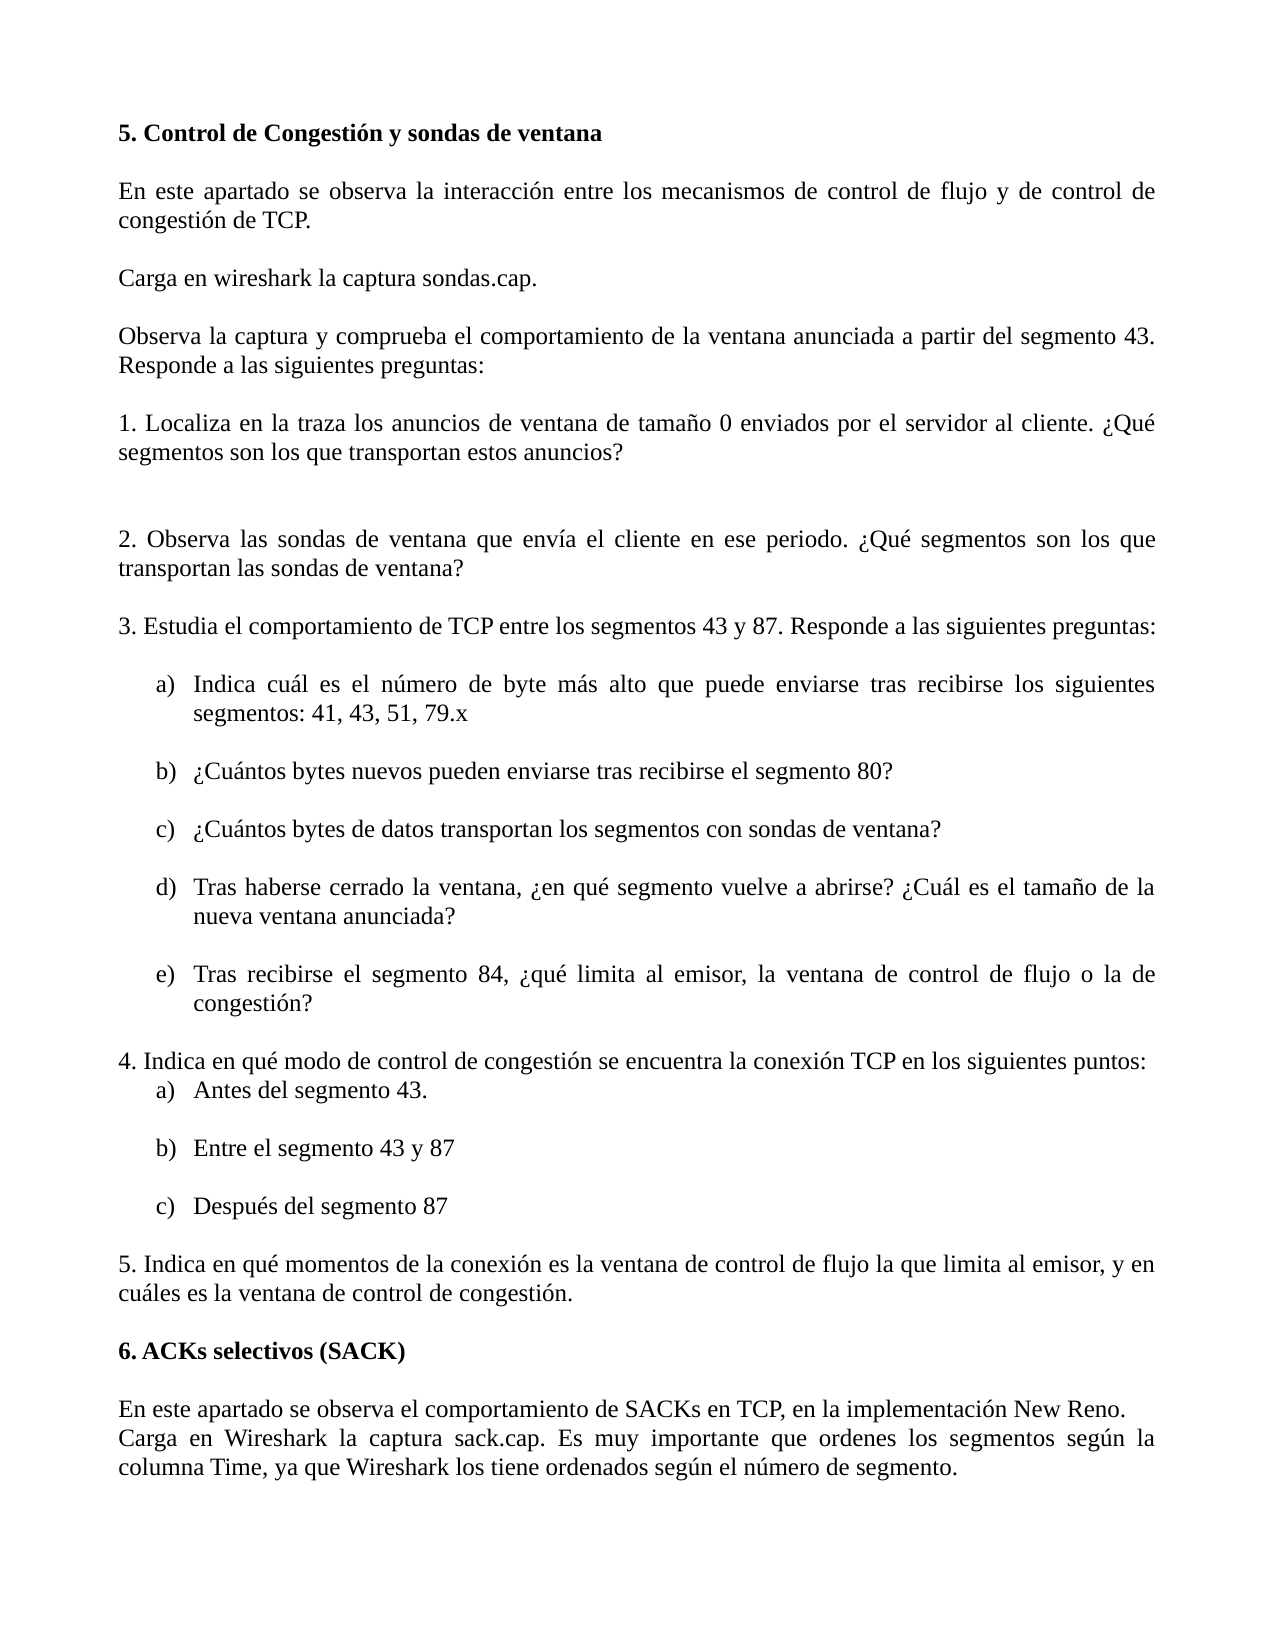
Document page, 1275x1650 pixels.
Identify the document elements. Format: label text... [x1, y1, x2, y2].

text 4. Indica en qué modo de control de congestión se encuentra la conexión TCP en los siguientes puntos: [118, 1046, 1157, 1075]
text 5. Control de Congestión y sondas de ventana [118, 118, 1157, 147]
text 6. ACKs selectivos (SACK) [118, 1336, 1157, 1365]
list Tras recibirse el segmento 84, ¿qué limita al emisor, la ventana de control de flujo o la de congestión? [156, 959, 1157, 1017]
text En este apartado se observa el comportamiento de SACKs en TCP, en la implementación New Reno. [118, 1394, 1157, 1423]
text 5. Indica en qué momentos de la conexión es la ventana de control de flujo la que limita al emisor, y en cuáles es la ventana de control de congestión. [118, 1249, 1157, 1307]
list ¿Cuántos bytes de datos transportan los segmentos con sondas de ventana? [156, 814, 1157, 843]
list Entre el segmento 43 y 87 [156, 1133, 1157, 1162]
list Antes del segmento 43. [156, 1075, 1157, 1104]
text En este apartado se observa la interacción entre los mecanismos de control de flujo y de control de congestión de TCP. [118, 176, 1157, 234]
text 1. Localiza en la traza los anuncios de ventana de tamaño 0 enviados por el servidor al cliente. ¿Qué segmentos son los que transportan estos anuncios? [118, 408, 1157, 466]
text Observa la captura y comprueba el comportamiento de la ventana anunciada a partir del segmento 43. Responde a las siguientes preguntas: [118, 321, 1157, 379]
list Indica cuál es el número de byte más alto que puede enviarse tras recibirse los siguientes segmentos: 41, 43, 51, 79.x [156, 669, 1157, 727]
text 3. Estudia el comportamiento de TCP entre los segmentos 43 y 87. Responde a las siguientes preguntas: [118, 611, 1157, 640]
list Después del segmento 87 [156, 1191, 1157, 1220]
text Carga en Wireshark la captura sack.cap. Es muy importante que ordenes los segmentos según la columna Time, ya que Wireshark los tiene ordenados según el número de segmento. [118, 1423, 1157, 1481]
list ¿Cuántos bytes nuevos pueden enviarse tras recibirse el segmento 80? [156, 756, 1157, 785]
text 2. Observa las sondas de ventana que envía el cliente en ese periodo. ¿Qué segmentos son los que transportan las sondas de ventana? [118, 524, 1157, 582]
text Carga en wireshark la captura sondas.cap. [118, 263, 1157, 292]
list Tras haberse cerrado la ventana, ¿en qué segmento vuelve a abrirse? ¿Cuál es el tamaño de la nueva ventana anunciada? [156, 872, 1157, 930]
